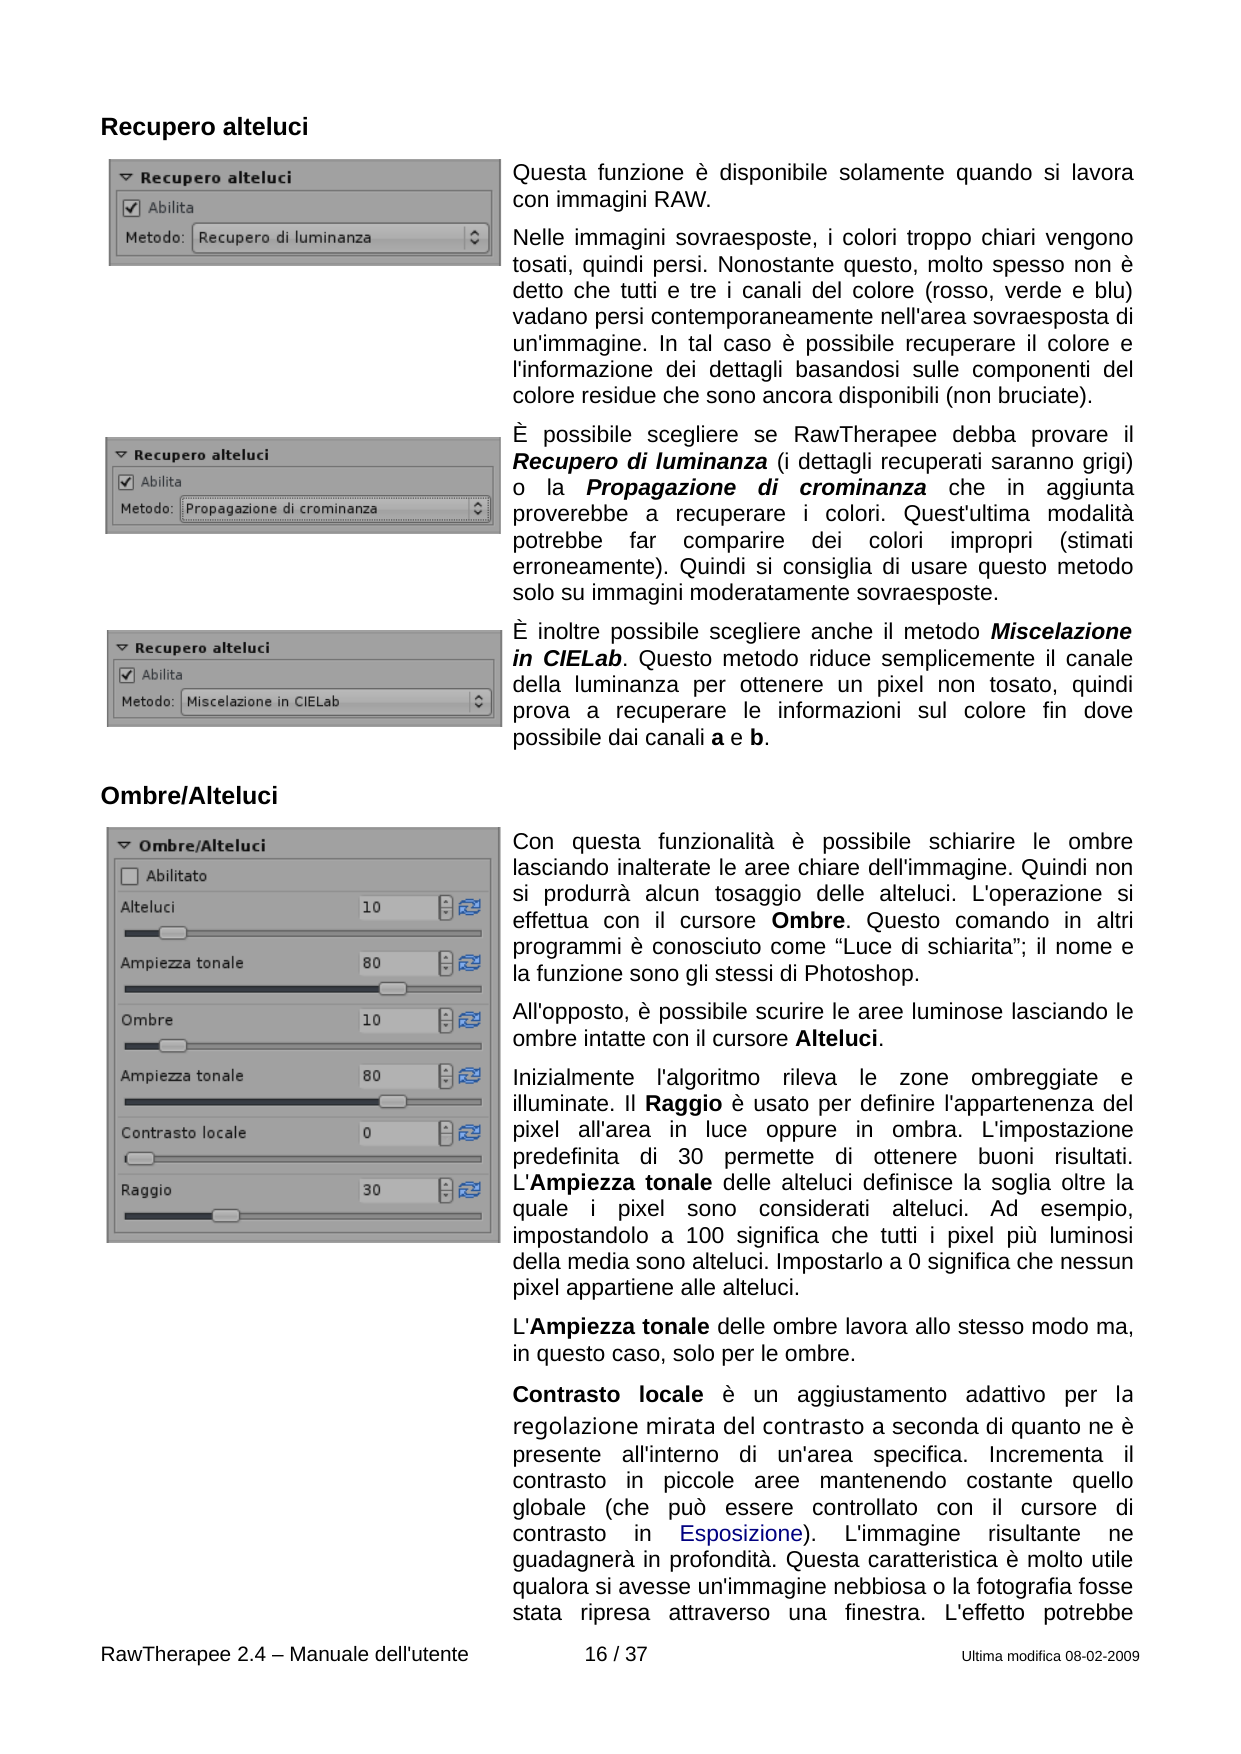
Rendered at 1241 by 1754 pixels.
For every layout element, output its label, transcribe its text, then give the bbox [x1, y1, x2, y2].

picture [106, 630, 503, 727]
table_header [103, 438, 507, 756]
table_header [103, 154, 507, 437]
subtitle Recupero alteluci [100, 112, 1140, 141]
picture [108, 159, 502, 266]
table_header [100, 822, 506, 1631]
table_header Con questa funzionalità è possibile schiarire le ombre lasciando inalterate le aree chiare dell'immagine. Quindi non si produrrà alcun tosaggio delle alteluci. L'operazione si effettua con il cursore Ombre. Questo comando in altri programmi è conosciuto come “Luce di schiarita”; il nome e la funzione sono gli stessi di Photoshop. All'opposto, è possibile scurire le aree luminose lasciando le ombre intatte con il cursore Alteluci. Inizialmente l'algoritmo rileva le zone ombreggiate e illuminate. Il Raggio è usato per definire l'appartenenza del pixel all'area in luce oppure in ombra. L'impostazione predefinita di 30 permette di ottenere buoni risultati. L'Ampiezza tonale delle alteluci definisce la soglia oltre la quale i pixel sono considerati alteluci. Ad esempio, impostandolo a 100 significa che tutti i pixel più luminosi della media sono alteluci. Impostarlo a 0 significa che nessun pixel appartiene alle alteluci. L'Ampiezza tonale delle ombre lavora allo stesso modo ma, in questo caso, solo per le ombre. Contrasto locale è un aggiustamento adattivo per la regolazione mirata del contrasto a seconda di quanto ne è presente all'interno di un'area specifica. Incrementa il contrasto in piccole aree mantenendo costante quello globale (che può essere controllato con il cursore di contrasto in Esposizione). L'immagine risultante ne guadagnerà in profondità. Questa caratteristica è molto utile qualora si avesse un'immagine nebbiosa o la fotografia fosse stata ripresa attraverso una finestra. L'effetto potrebbe [506, 822, 1140, 1631]
table_header Questa funzione è disponibile solamente quando si lavora con immagini RAW. Nelle immagini sovraesposte, i colori troppo chiari vengono tosati, quindi persi. Nonostante questo, molto spesso non è detto che tutti e tre i canali del colore (rosso, verde e blu) vadano persi contemporaneamente nell'area sovraesposta di un'immagine. In tal caso è possibile recuperare il colore e l'informazione dei dettagli basandosi sulle componenti del colore residue che sono ancora disponibili (non bruciate). È possibile scegliere se RawTherapee debba provare il Recupero di luminanza (i dettagli recuperati saranno grigi) o la Propagazione di crominanza che in aggiunta proverebbe a recuperare i colori. Quest'ultima modalità potrebbe far comparire dei colori impropri (stimati erroneamente). Quindi si consiglia di usare questo metodo solo su immagini moderatamente sovraesposte. È inoltre possibile scegliere anche il metodo Miscelazione in CIELab. Questo metodo riduce semplicemente il canale della luminanza per ottenere un pixel non tosato, quindi prova a recuperare le informazioni sul colore fin dove possibile dai canali a e b. [507, 154, 1140, 756]
picture [105, 437, 501, 534]
picture [106, 827, 501, 1243]
subtitle Ombre/Alteluci [100, 781, 1140, 809]
